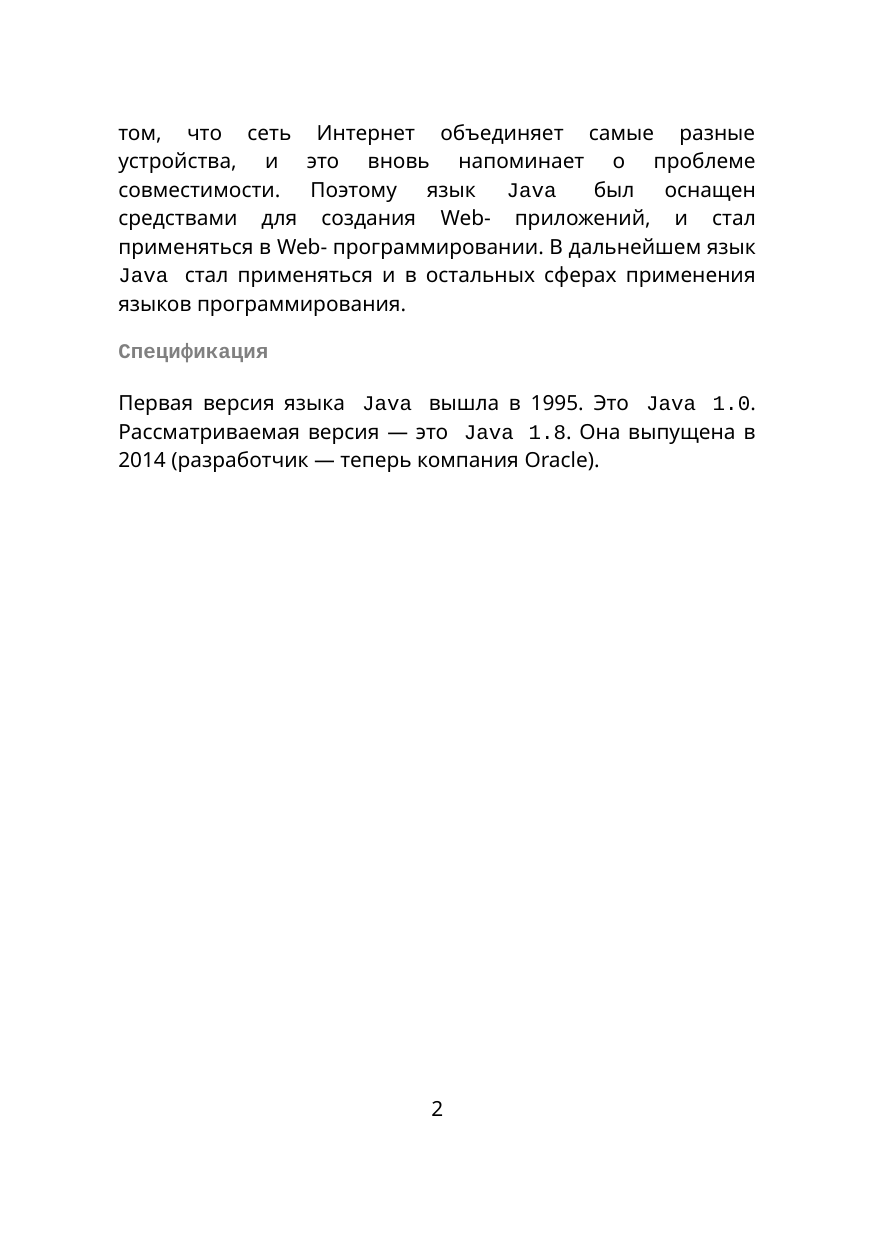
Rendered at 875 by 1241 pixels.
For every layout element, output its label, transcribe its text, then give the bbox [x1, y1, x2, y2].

text том, что сеть Интернет объединяет самые разные устройства, и это вновь напоминает о проблеме совместимости. Поэтому язык Java был оснащен средствами для создания Web- приложений, и стал применяться в Web- программировании. В дальнейшем язык Java стал применяться и в остальных сферах применения языков программирования. [118, 118, 756, 317]
text Спецификация [118, 341, 756, 365]
text Первая версия языка Java вышла в 1995. Это Java 1.0. Рассматриваемая версия — это Java 1.8. Она выпущена в 2014 (разработчик — теперь компания Oracle). [118, 388, 756, 474]
